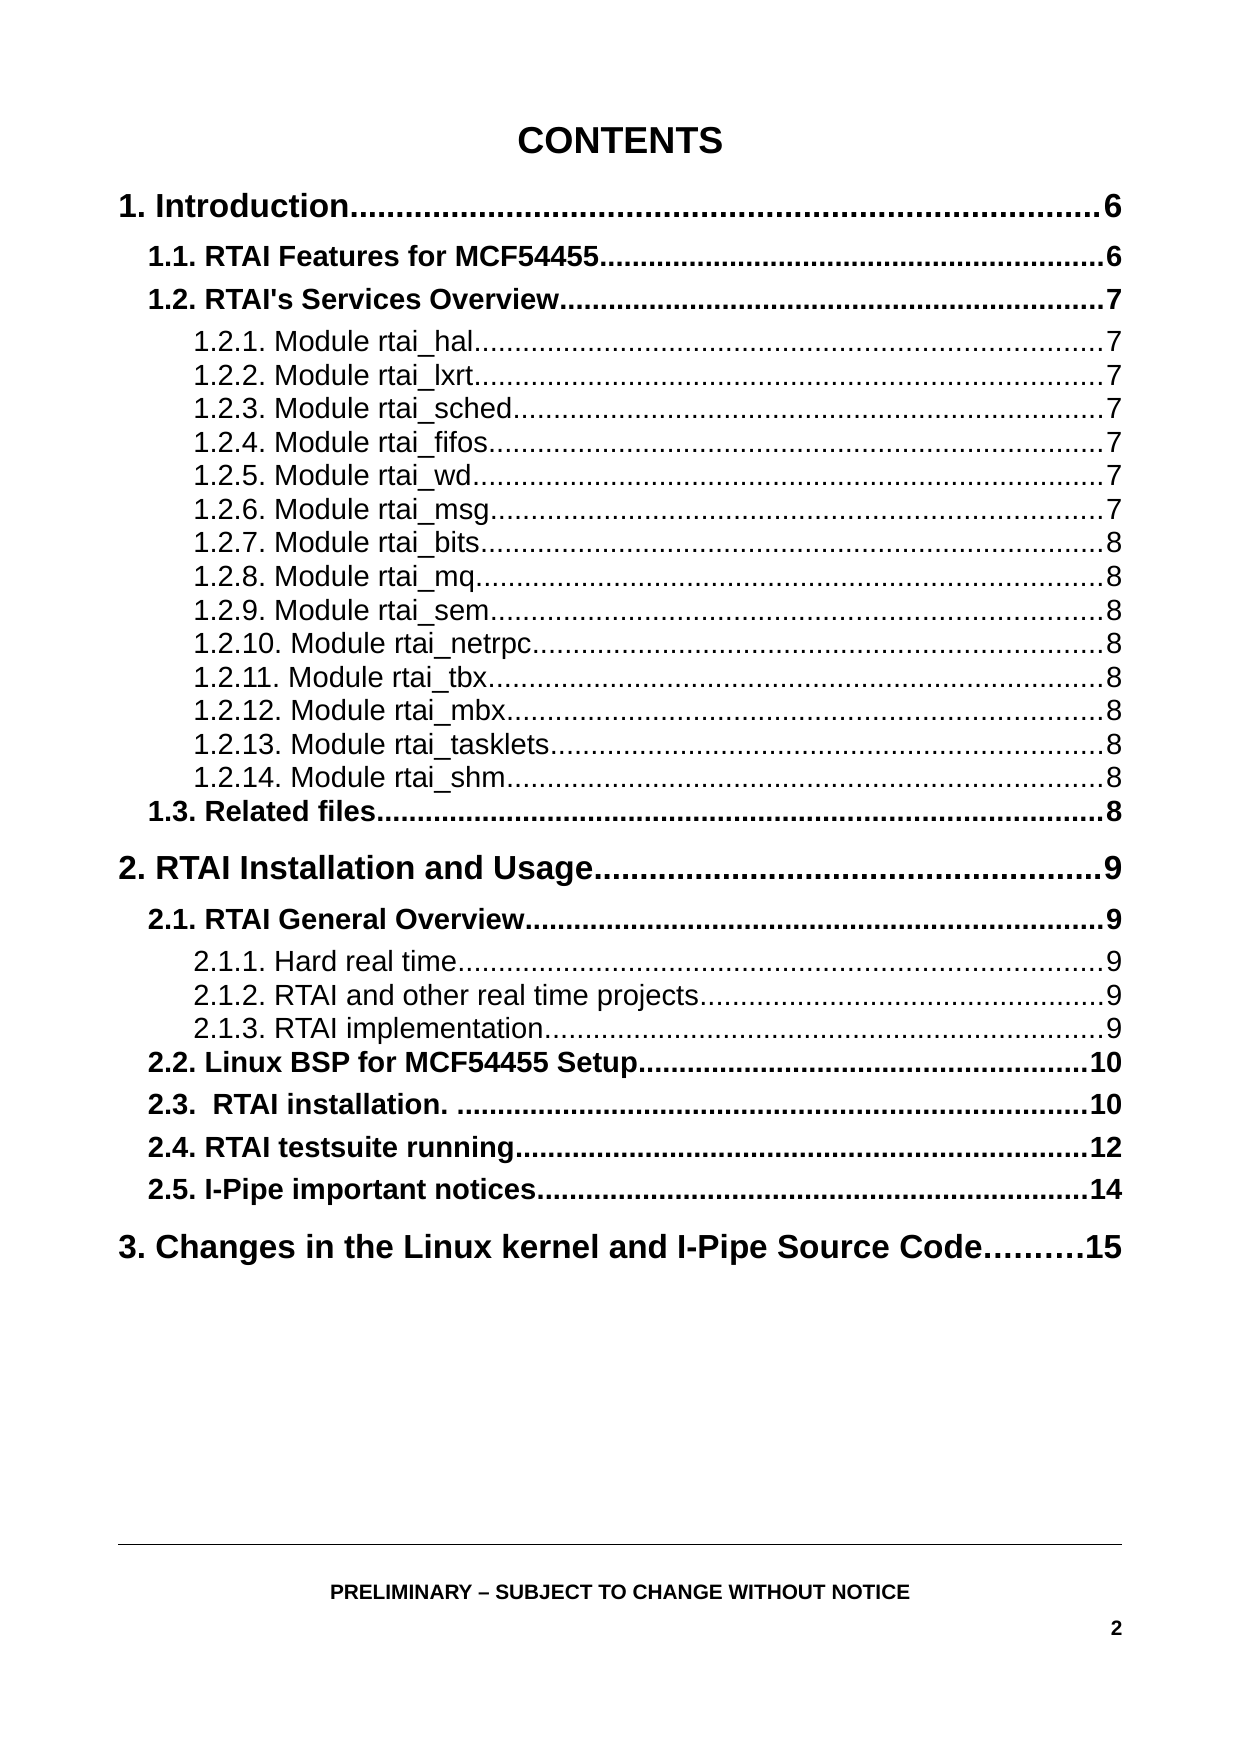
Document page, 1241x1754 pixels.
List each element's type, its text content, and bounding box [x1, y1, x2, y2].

text 1. Introduction 6 [118, 186, 1122, 224]
text 3. Changes in the Linux kernel and I-Pipe Source Code 15 [118, 1227, 1122, 1265]
text 1.2.14. Module rtai_shm 8 [193, 760, 1122, 794]
text 1.3. Related files 8 [148, 794, 1122, 827]
text 1.2.9. Module rtai_sem 8 [193, 592, 1122, 626]
text 1.2.1. Module rtai_hal 7 [193, 324, 1122, 358]
text 1.2.11. Module rtai_tbx 8 [193, 659, 1122, 693]
text 1.2. RTAI's Services Overview 7 [148, 282, 1122, 315]
text 2. RTAI Installation and Usage 9 [118, 848, 1122, 887]
text 2.1.1. Hard real time 9 [193, 944, 1122, 978]
subtitle CONTENTS [118, 118, 1122, 161]
text 1.2.10. Module rtai_netrpc 8 [193, 626, 1122, 659]
text 1.2.4. Module rtai_fifos 7 [193, 425, 1122, 458]
text 1.2.7. Module rtai_bits 8 [193, 525, 1122, 559]
text 1.2.13. Module rtai_tasklets 8 [193, 727, 1122, 760]
text 1.2.8. Module rtai_mq 8 [193, 559, 1122, 592]
text 2.2. Linux BSP for MCF54455 Setup 10 [148, 1045, 1122, 1078]
text 1.2.2. Module rtai_lxrt 7 [193, 358, 1122, 391]
text 1.2.3. Module rtai_sched 7 [193, 391, 1122, 425]
text 1.2.12. Module rtai_mbx 8 [193, 693, 1122, 727]
text 2.1. RTAI General Overview 9 [148, 902, 1122, 935]
text 2.1.3. RTAI implementation 9 [193, 1011, 1122, 1045]
text 2.3. RTAI installation. 10 [148, 1087, 1122, 1121]
text 2.4. RTAI testsuite running 12 [148, 1130, 1122, 1163]
text 1.1. RTAI Features for MCF54455 6 [148, 239, 1122, 273]
text 2.1.2. RTAI and other real time projects 9 [193, 978, 1122, 1011]
text 1.2.5. Module rtai_wd 7 [193, 458, 1122, 492]
text 1.2.6. Module rtai_msg 7 [193, 492, 1122, 525]
text 2.5. I-Pipe important notices 14 [148, 1172, 1122, 1206]
